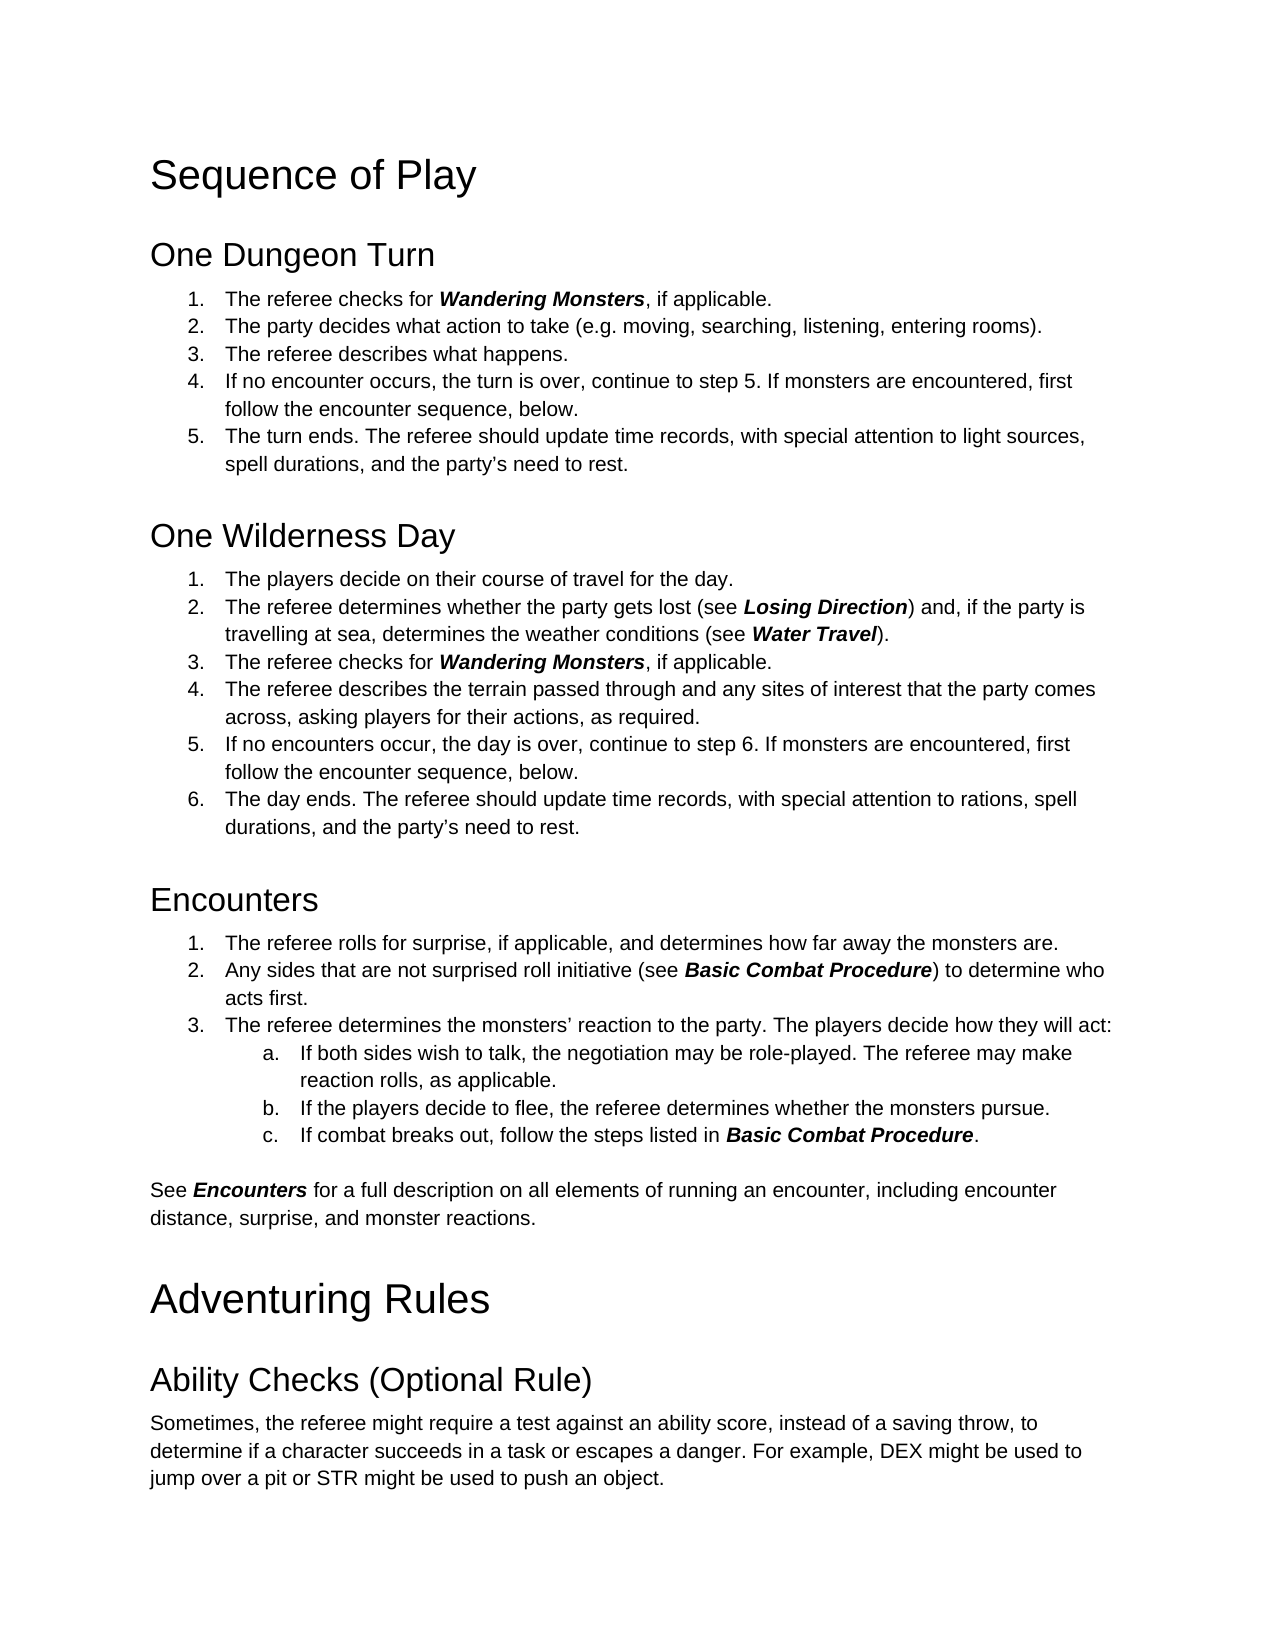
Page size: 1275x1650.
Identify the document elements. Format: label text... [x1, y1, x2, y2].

list If no encounters occur, the day is over, continue to step 6. If monsters are encountered, first follow the encounter sequence, below. [187, 732, 1125, 784]
subtitle Sequence of Play [150, 150, 1125, 198]
list Any sides that are not surprised roll initiative (see Basic Combat Procedure) to determine who acts first. [187, 958, 1125, 1010]
list The day ends. The referee should update time records, with special attention to rations, spell durations, and the party’s need to rest. [187, 787, 1125, 839]
list The referee determines whether the party gets lost (see Losing Direction) and, if the party is travelling at sea, determines the weather conditions (see Water Travel). [187, 595, 1125, 646]
text Sometimes, the referee might require a test against an ability score, instead of a saving throw, to determine if a character succeeds in a task or escapes a danger. For example, DEX might be used to jump over a pit or STR might be used to push an object. [150, 1411, 1125, 1490]
text See Encounters for a full description on all elements of running an encounter, including encounter distance, surprise, and monster reactions. [150, 1178, 1125, 1230]
subtitle Ability Checks (Optional Rule) [150, 1360, 1125, 1399]
subtitle One Wilderness Day [150, 516, 1125, 555]
list The turn ends. The referee should update time records, with special attention to light sources, spell durations, and the party’s need to rest. [187, 424, 1125, 475]
list The players decide on their course of travel for the day. [187, 567, 1125, 591]
subtitle One Dungeon Turn [150, 235, 1125, 274]
subtitle Adventuring Rules [150, 1275, 1125, 1323]
list The referee checks for Wandering Monsters, if applicable. [187, 650, 1125, 674]
list The referee determines the monsters’ reaction to the party. The players decide how they will act: [187, 1013, 1125, 1037]
list If no encounter occurs, the turn is over, continue to step 5. If monsters are encountered, first follow the encounter sequence, below. [187, 369, 1125, 420]
subtitle Encounters [150, 880, 1125, 918]
list The referee describes the terrain passed through and any sites of interest that the party comes across, asking players for their actions, as required. [187, 677, 1125, 729]
list The referee rolls for surprise, if applicable, and determines how far away the monsters are. [187, 931, 1125, 955]
list The party decides what action to take (e.g. moving, searching, listening, entering rooms). [187, 314, 1125, 338]
list If the players decide to flee, the referee determines whether the monsters pursue. [262, 1096, 1125, 1120]
list If both sides wish to talk, the negotiation may be role-played. The referee may make reaction rolls, as applicable. [262, 1041, 1125, 1092]
list If combat breaks out, follow the steps listed in Basic Combat Procedure. [262, 1123, 1125, 1147]
list The referee checks for Wandering Monsters, if applicable. [187, 286, 1125, 310]
list The referee describes what happens. [187, 341, 1125, 365]
